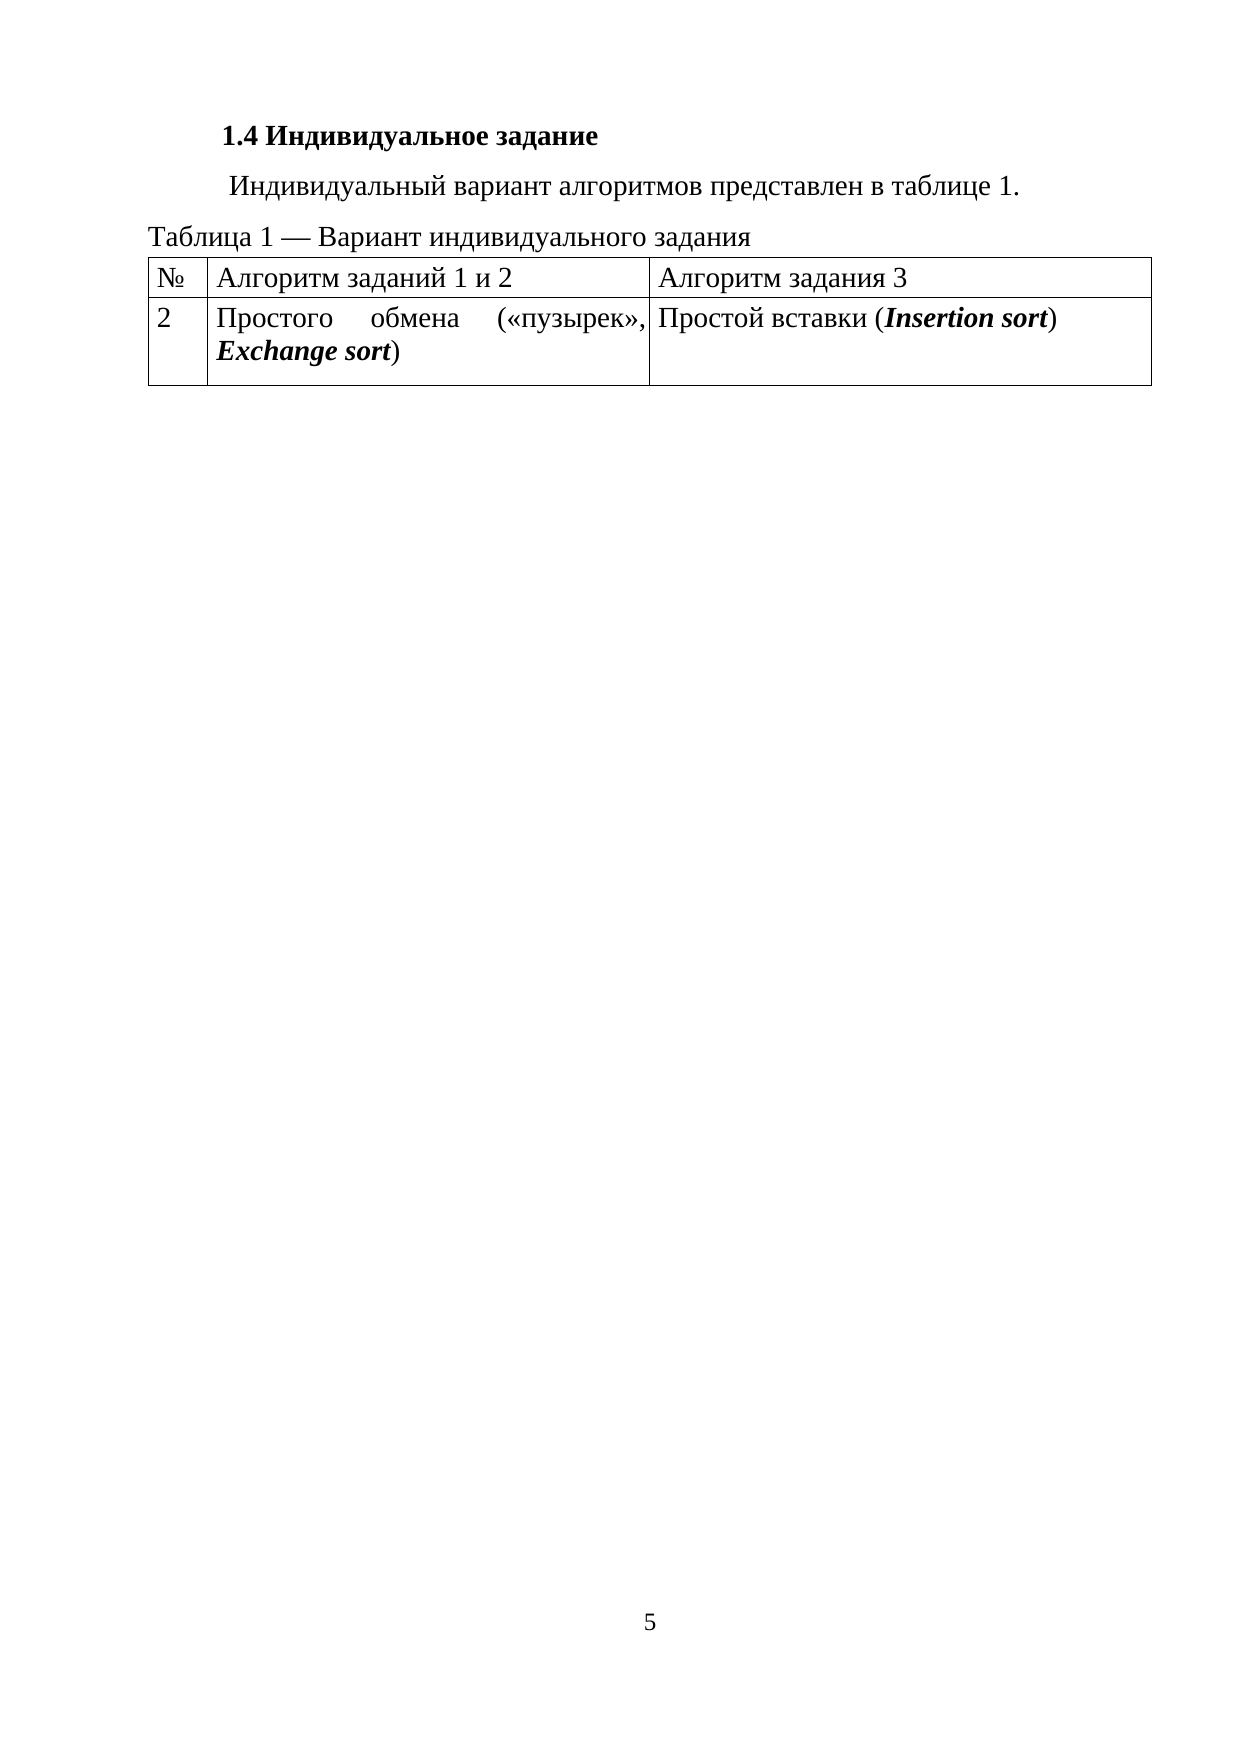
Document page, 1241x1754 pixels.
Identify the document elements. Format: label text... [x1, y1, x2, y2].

table_cell 2 [149, 298, 207, 385]
table_cell Простой вставки (Insertion sort) [650, 298, 1151, 385]
table_header Алгоритм заданий 1 и 2 [208, 258, 649, 297]
text Таблица 1 — Вариант индивидуального задания [148, 219, 1152, 252]
table_cell Простого обмена («пузырек», Exchange sort) [208, 298, 649, 385]
text 1.4 Индивидуальное задание [148, 118, 1152, 152]
table_header Алгоритм задания 3 [650, 258, 1151, 297]
text Индивидуальный вариант алгоритмов представлен в таблице 1. [148, 168, 1152, 202]
table_header № [149, 258, 207, 297]
